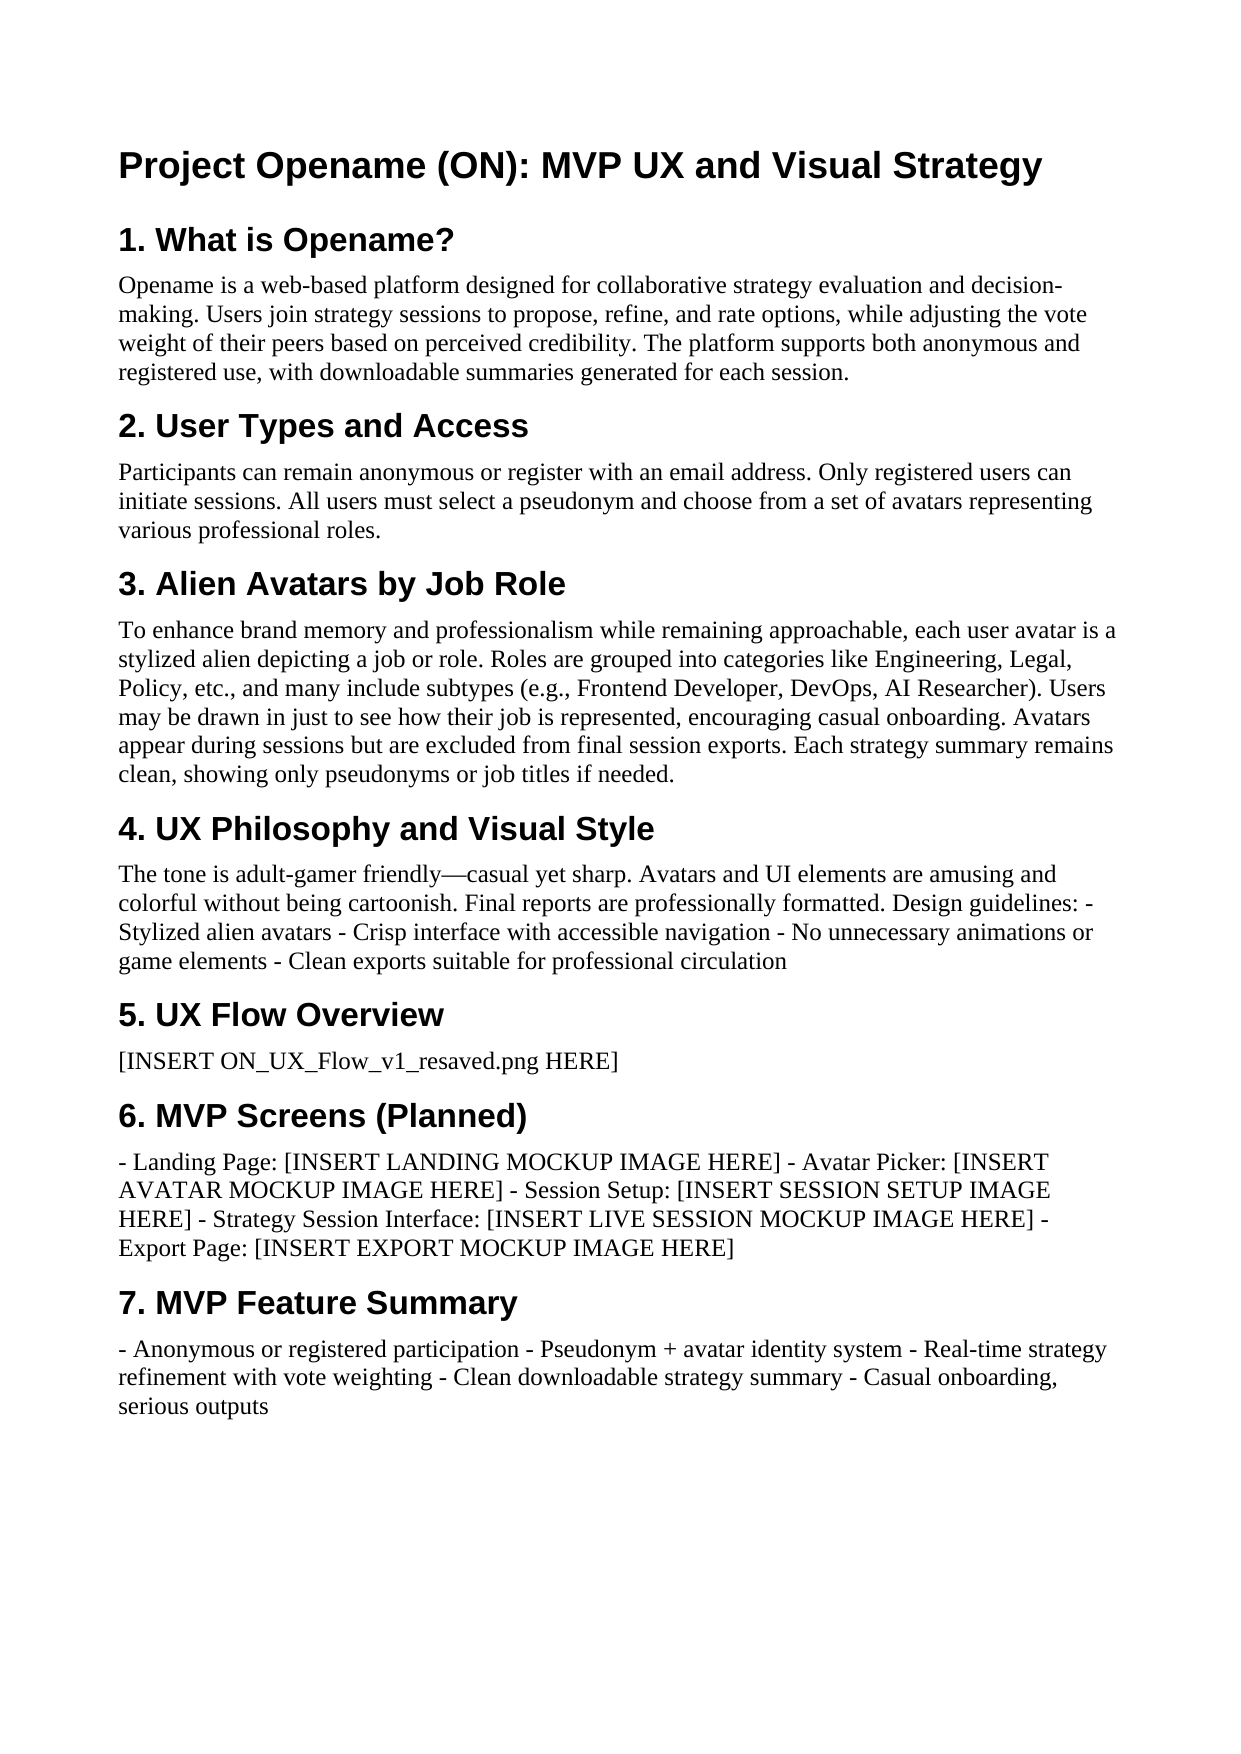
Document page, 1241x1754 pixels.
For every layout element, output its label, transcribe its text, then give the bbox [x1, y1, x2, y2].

subtitle 3. Alien Avatars by Job Role [118, 406, 1122, 434]
text - Landing Page: [INSERT LANDING MOCKUP IMAGE HERE] - Avatar Picker: [INSERT AVATAR MOCKUP IMAGE HERE] - Session Setup: [INSERT SESSION SETUP IMAGE HERE] - Strategy Session Interface: [INSERT LIVE SESSION MOCKUP IMAGE HERE] - Export Page: [INSERT EXPORT MOCKUP IMAGE HERE] [118, 837, 1122, 952]
text Opename is a web-based platform designed for collaborative strategy evaluation and decision-making. Users join strategy sessions to propose, refine, and rate options, while adjusting the vote weight of their peers based on perceived credibility. The platform supports both anonymous and registered use, with downloadable summaries generated for each session. [118, 176, 1122, 291]
text To enhance brand memory and professionalism while remaining approachable, each user avatar is a stylized alien depicting a job or role. Roles are grouped into categories like Engineering, Legal, Policy, etc., and many include subtypes (e.g., Frontend Developer, DevOps, AI Researcher). Users may be drawn in just to see how their job is represented, encouraging casual onboarding. Avatars appear during sessions but are excluded from final session exports. Each strategy summary remains clean, showing only pseudonyms or job titles if needed. [118, 434, 1122, 607]
text The tone is adult-gamer friendly—casual yet sharp. Avatars and UI elements are amusing and colorful without being cartoonish. Final reports are professionally formatted. Design guidelines: - Stylized alien avatars - Crisp interface with accessible navigation - No unnecessary animations or game elements - Clean exports suitable for professional circulation [118, 636, 1122, 751]
subtitle Project Opename (ON): MVP UX and Visual Strategy [118, 118, 1122, 147]
text - Anonymous or registered participation - Pseudonym + avatar identity system - Real-time strategy refinement with vote weighting - Clean downloadable strategy summary - Casual onboarding, serious outputs [118, 981, 1122, 1067]
text [INSERT ON_UX_Flow_v1_resaved.png HERE] [118, 779, 1122, 808]
subtitle 6. MVP Screens (Planned) [118, 808, 1122, 837]
subtitle 4. UX Philosophy and Visual Style [118, 607, 1122, 636]
text Participants can remain anonymous or register with an email address. Only registered users can initiate sessions. All users must select a pseudonym and choose from a set of avatars representing various professional roles. [118, 319, 1122, 406]
subtitle 7. MVP Feature Summary [118, 952, 1122, 981]
subtitle 5. UX Flow Overview [118, 751, 1122, 779]
subtitle 1. What is Opename? [118, 147, 1122, 176]
subtitle 2. User Types and Access [118, 291, 1122, 319]
